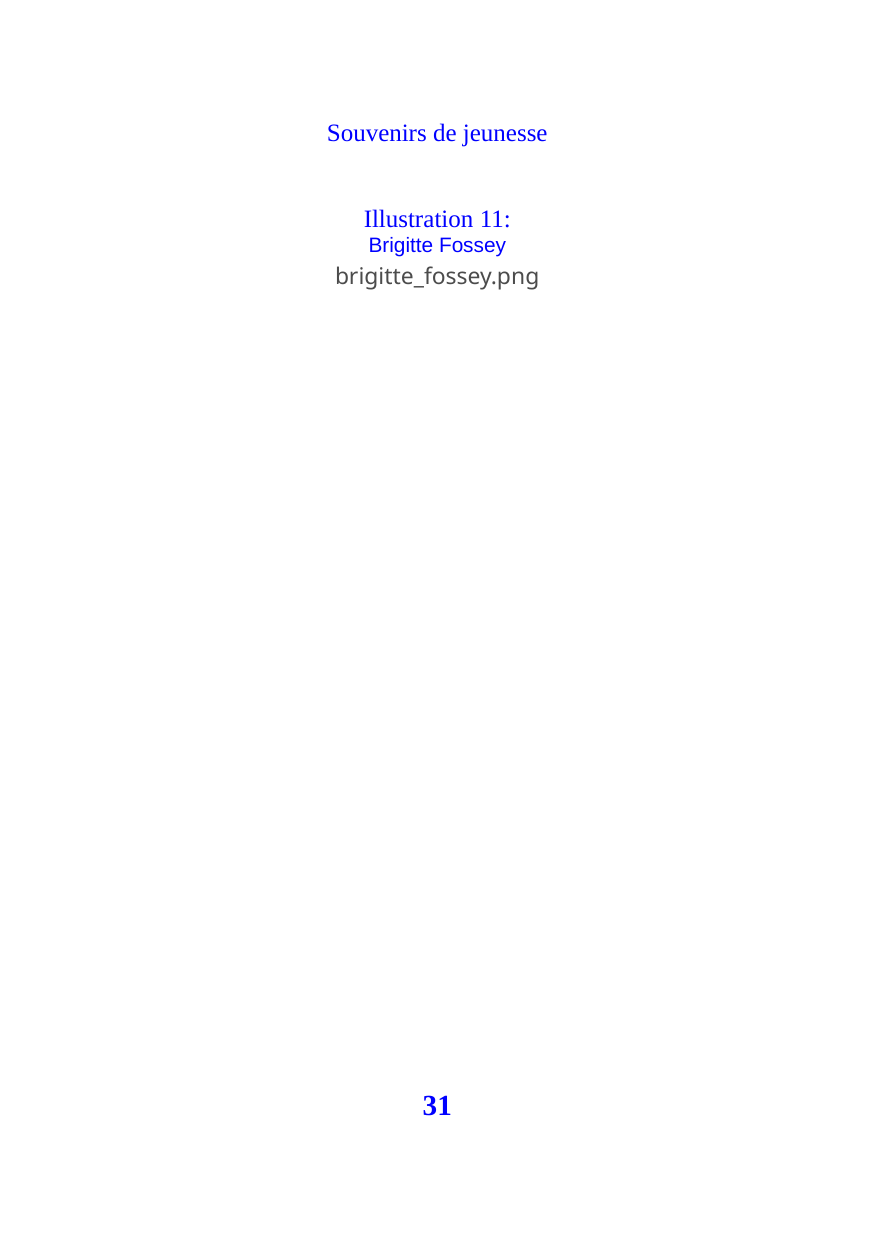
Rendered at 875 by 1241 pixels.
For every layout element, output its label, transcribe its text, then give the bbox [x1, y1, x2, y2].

text brigitte_fossey.png [118, 260, 756, 291]
text Illustration 11: [118, 204, 756, 233]
text Brigitte Fossey [118, 233, 756, 257]
